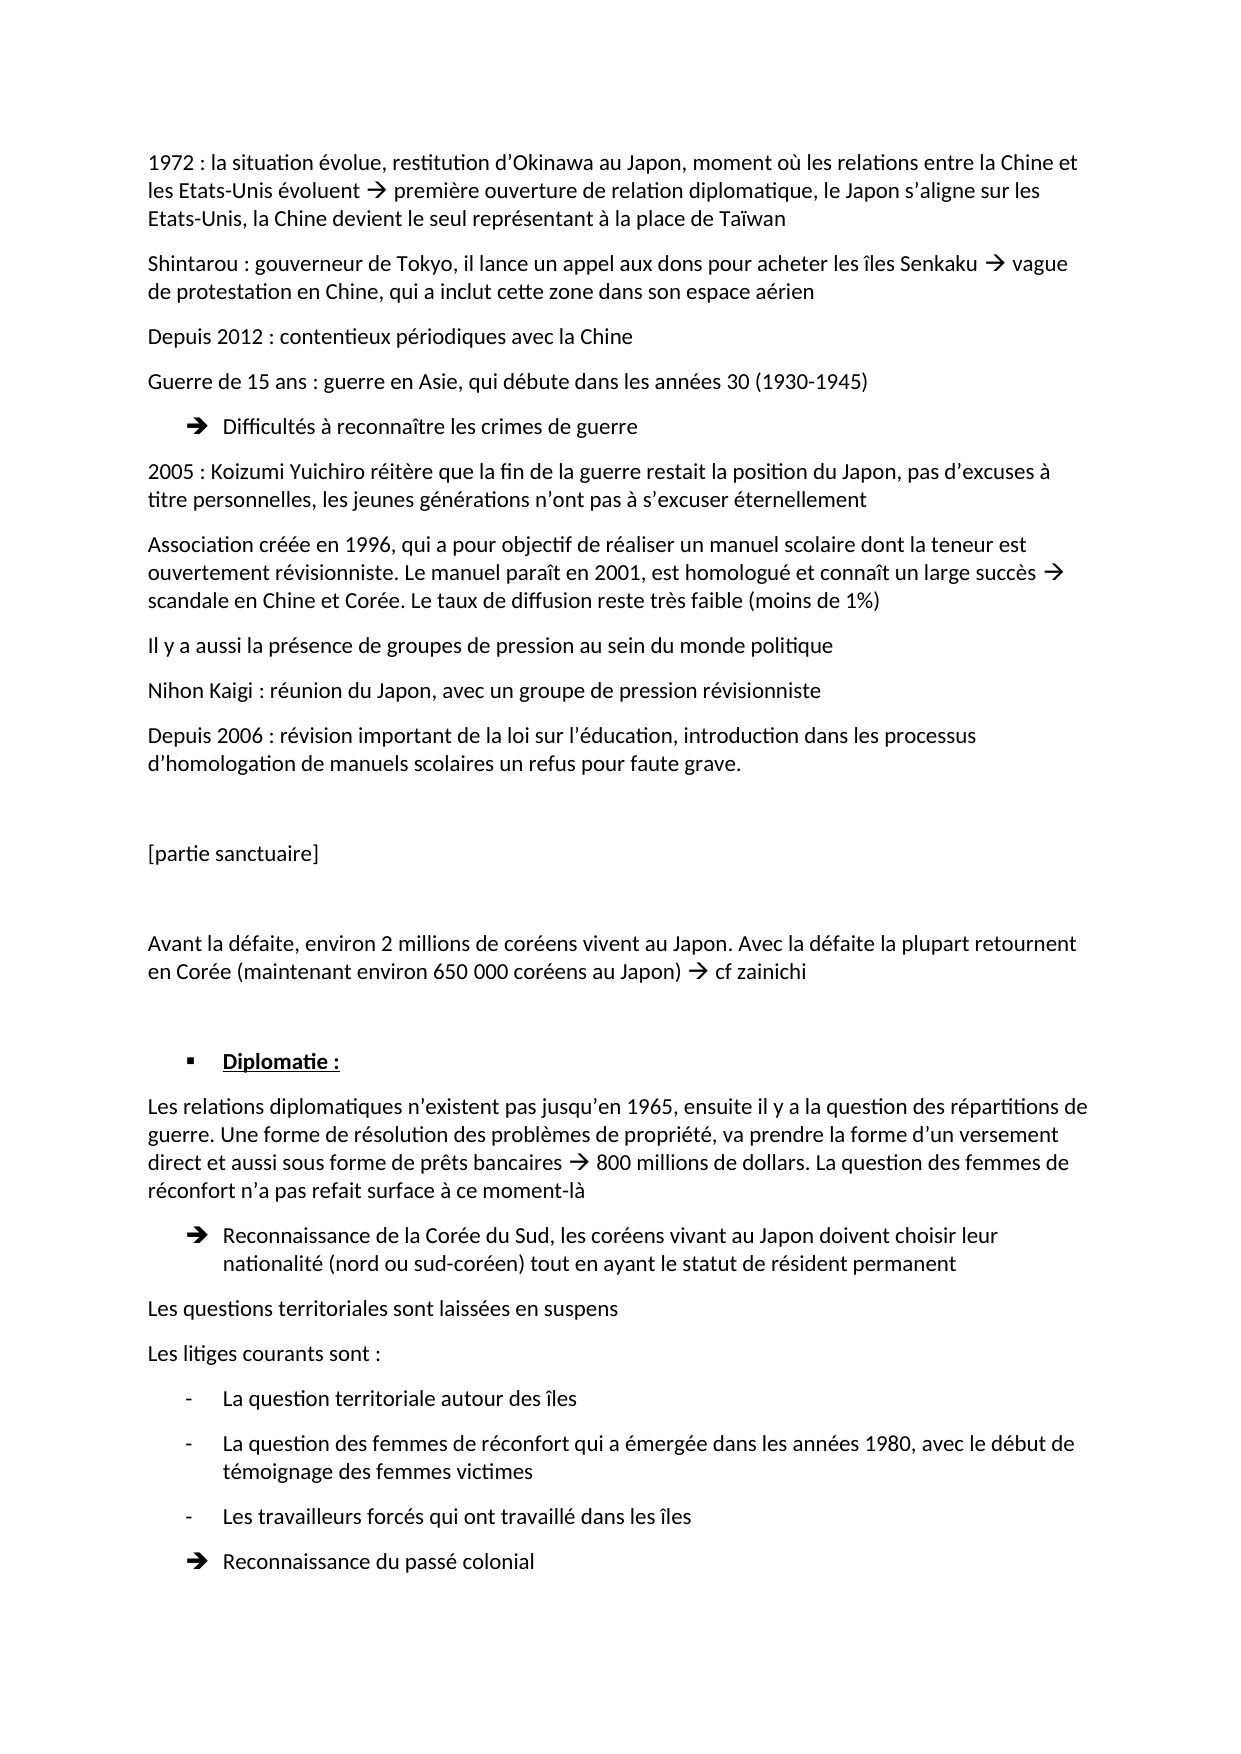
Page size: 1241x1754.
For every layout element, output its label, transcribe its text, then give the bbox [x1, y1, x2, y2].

list Reconnaissance de la Corée du Sud, les coréens vivant au Japon doivent choisir leur nationalité (nord ou sud-coréen) tout en ayant le statut de résident permanent [185, 1221, 1093, 1278]
text Depuis 2006 : révision important de la loi sur l’éducation, introduction dans les processus d’homologation de manuels scolaires un refus pour faute grave. [148, 721, 1093, 777]
text Il y a aussi la présence de groupes de pression au sein du monde politique [148, 631, 1093, 659]
text 1972 : la situation évolue, restitution d’Okinawa au Japon, moment où les relations entre la Chine et les Etats-Unis évoluent  première ouverture de relation diplomatique, le Japon s’aligne sur les Etats-Unis, la Chine devient le seul représentant à la place de Taïwan [148, 148, 1093, 232]
text Guerre de 15 ans : guerre en Asie, qui débute dans les années 30 (1930-1945) [148, 367, 1093, 395]
text Nihon Kaigi : réunion du Japon, avec un groupe de pression révisionniste [148, 676, 1093, 704]
list Les travailleurs forcés qui ont travaillé dans les îles [185, 1502, 1093, 1530]
text 2005 : Koizumi Yuichiro réitère que la fin de la guerre restait la position du Japon, pas d’excuses à titre personnelles, les jeunes générations n’ont pas à s’excuser éternellement [148, 457, 1093, 513]
list Difficultés à reconnaître les crimes de guerre [185, 412, 1093, 440]
list Reconnaissance du passé colonial [185, 1547, 1093, 1575]
list La question des femmes de réconfort qui a émergée dans les années 1980, avec le début de témoignage des femmes victimes [185, 1429, 1093, 1485]
list Diplomatie : [185, 1047, 1093, 1075]
list La question territoriale autour des îles [185, 1384, 1093, 1412]
text Avant la défaite, environ 2 millions de coréens vivent au Japon. Avec la défaite la plupart retournent en Corée (maintenant environ 650 000 coréens au Japon)  cf zainichi [148, 929, 1093, 985]
text Association créée en 1996, qui a pour objectif de réaliser un manuel scolaire dont la teneur est ouvertement révisionniste. Le manuel paraît en 2001, est homologué et connaît un large succès  scandale en Chine et Corée. Le taux de diffusion reste très faible (moins de 1%) [148, 530, 1093, 614]
text Depuis 2012 : contentieux périodiques avec la Chine [148, 322, 1093, 350]
text Les relations diplomatiques n’existent pas jusqu’en 1965, ensuite il y a la question des répartitions de guerre. Une forme de résolution des problèmes de propriété, va prendre la forme d’un versement direct et aussi sous forme de prêts bancaires  800 millions de dollars. La question des femmes de réconfort n’a pas refait surface à ce moment-là [148, 1092, 1093, 1204]
text Shintarou : gouverneur de Tokyo, il lance un appel aux dons pour acheter les îles Senkaku  vague de protestation en Chine, qui a inclut cette zone dans son espace aérien [148, 249, 1093, 305]
text Les questions territoriales sont laissées en suspens [148, 1294, 1093, 1322]
text Les litiges courants sont : [148, 1339, 1093, 1367]
text [partie sanctuaire] [148, 839, 1093, 867]
